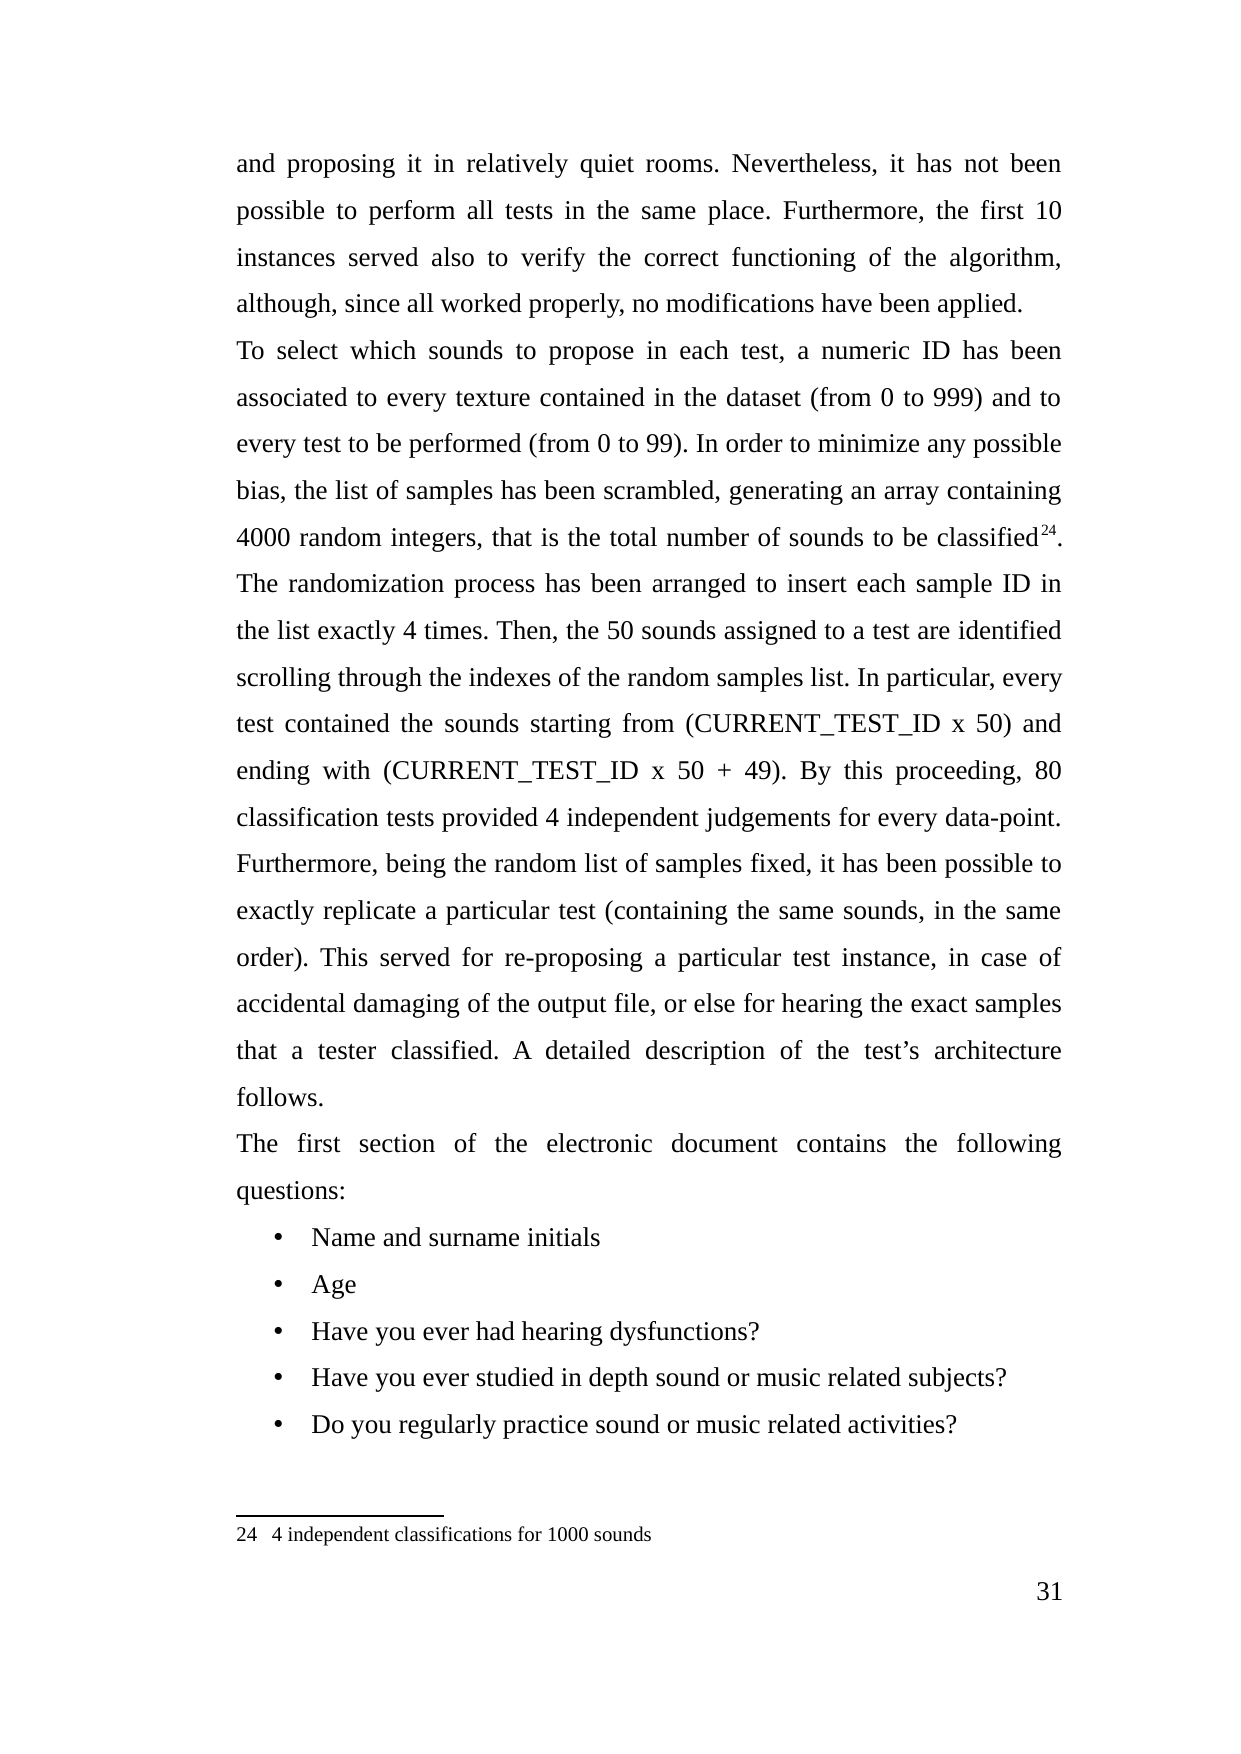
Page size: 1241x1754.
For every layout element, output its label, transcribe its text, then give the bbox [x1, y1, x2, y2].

text The first section of the electronic document contains the following questions: [236, 1128, 1063, 1205]
list Have you ever studied in depth sound or music related subjects? [274, 1362, 1063, 1393]
list Name and surname initials [274, 1221, 1063, 1252]
list Have you ever had hearing dysfunctions? [274, 1315, 1063, 1346]
list Do you regularly practice sound or music related activities? [274, 1408, 1063, 1440]
text and proposing it in relatively quiet rooms. Nevertheless, it has not been possible to perform all tests in the same place. Furthermore, the first 10 instances served also to verify the correct functioning of the algorithm, although, since all worked properly, no modifications have been applied. [236, 148, 1063, 319]
list Age [274, 1268, 1063, 1299]
text 4 independent classifications for 1000 sounds [236, 1522, 1063, 1546]
text To select which sounds to propose in each test, a numeric ID has been associated to every texture contained in the dataset (from 0 to 999) and to every test to be performed (from 0 to 99). In order to minimize any possible bias, the list of samples has been scrambled, generating an array containing 4000 random integers, that is the total number of sounds to be classified. The randomization process has been arranged to insert each sample ID in the list exactly 4 times. Then, the 50 sounds assigned to a test are identified scrolling through the indexes of the random samples list. In particular, every test contained the sounds starting from (CURRENT_TEST_ID x 50) and ending with (CURRENT_TEST_ID x 50 + 49). By this proceeding, 80 classification tests provided 4 independent judgements for every data-point. Furthermore, being the random list of samples fixed, it has been possible to exactly replicate a particular test (containing the same sounds, in the same order). This served for re-proposing a particular test instance, in case of accidental damaging of the output file, or else for hearing the exact samples that a tester classified. A detailed description of the test’s architecture follows. [236, 334, 1063, 1112]
